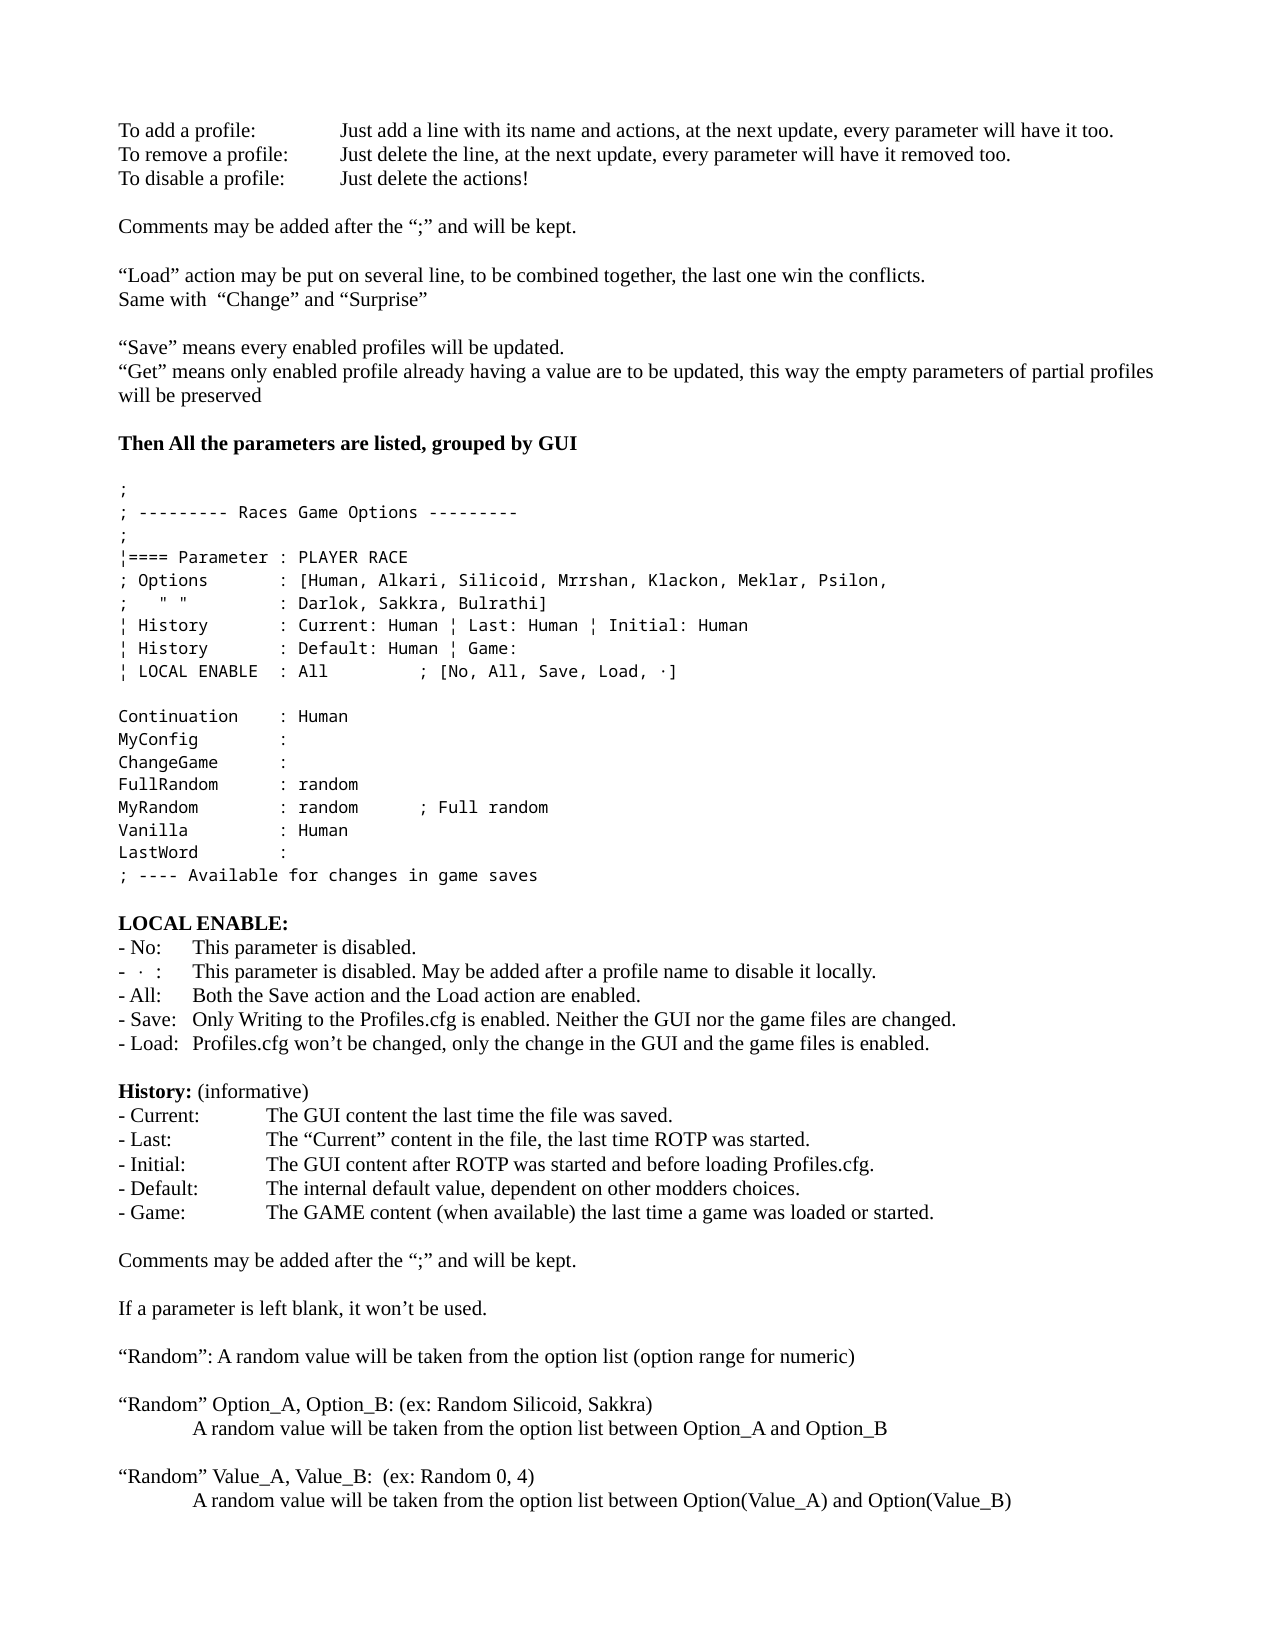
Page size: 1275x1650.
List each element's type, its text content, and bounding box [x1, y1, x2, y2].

text - Current: The GUI content the last time the file was saved. [118, 1103, 1157, 1127]
text ¦ History : Default: Human ¦ Game: [118, 637, 1157, 659]
text ChangeGame : [118, 750, 1157, 773]
text - Load: Profiles.cfg won’t be changed, only the change in the GUI and the game files is enabled. [118, 1031, 1157, 1055]
text To remove a profile: Just delete the line, at the next update, every parameter will have it removed too. [118, 142, 1157, 166]
text FullRandom : random [118, 773, 1157, 796]
text Comments may be added after the “;” and will be kept. [118, 1248, 1157, 1272]
text A random value will be taken from the option list between Option_A and Option_B [118, 1416, 1157, 1440]
text MyConfig : [118, 727, 1157, 750]
text ¦ History : Current: Human ¦ Last: Human ¦ Initial: Human [118, 614, 1157, 637]
text To add a profile: Just add a line with its name and actions, at the next update, every parameter will have it too. [118, 118, 1157, 142]
text Then All the parameters are listed, grouped by GUI [118, 431, 1157, 455]
text “Random” Value_A, Value_B: (ex: Random 0, 4) [118, 1464, 1157, 1488]
text MyRandom : random ; Full random [118, 796, 1157, 818]
text To disable a profile: Just delete the actions! [118, 166, 1157, 190]
text History: (informative) [118, 1079, 1157, 1103]
text ; --------- Races Game Options --------- [118, 500, 1157, 523]
text ; ---- Available for changes in game saves [118, 864, 1157, 886]
text - Save: Only Writing to the Profiles.cfg is enabled. Neither the GUI nor the game files are changed. [118, 1007, 1157, 1031]
text “Get” means only enabled profile already having a value are to be updated, this way the empty parameters of partial profiles will be preserved [118, 359, 1157, 407]
text “Save” means every enabled profiles will be updated. [118, 335, 1157, 359]
text “Random”: A random value will be taken from the option list (option range for numeric) [118, 1344, 1157, 1368]
text ¦ LOCAL ENABLE : All ; [No, All, Save, Load, ·] [118, 659, 1157, 682]
text Same with “Change” and “Surprise” [118, 287, 1157, 311]
text If a parameter is left blank, it won’t be used. [118, 1296, 1157, 1320]
text Vanilla : Human [118, 818, 1157, 841]
text - · : This parameter is disabled. May be added after a profile name to disable it locally. [118, 959, 1157, 983]
text Continuation : Human [118, 705, 1157, 727]
text ; " " : Darlok, Sakkra, Bulrathi] [118, 591, 1157, 614]
text LastWord : [118, 841, 1157, 864]
text ; Options : [Human, Alkari, Silicoid, Mrrshan, Klackon, Meklar, Psilon, [118, 568, 1157, 591]
text - Last: The “Current” content in the file, the last time ROTP was started. [118, 1127, 1157, 1151]
text - Game: The GAME content (when available) the last time a game was loaded or started. [118, 1199, 1157, 1224]
text - All: Both the Save action and the Load action are enabled. [118, 983, 1157, 1007]
text ¦==== Parameter : PLAYER RACE [118, 546, 1157, 568]
text “Random” Option_A, Option_B: (ex: Random Silicoid, Sakkra) [118, 1392, 1157, 1416]
text Comments may be added after the “;” and will be kept. [118, 214, 1157, 238]
text ; [118, 523, 1157, 546]
text - No: This parameter is disabled. [118, 934, 1157, 959]
text A random value will be taken from the option list between Option(Value_A) and Option(Value_B) [118, 1488, 1157, 1512]
text - Default: The internal default value, dependent on other modders choices. [118, 1176, 1157, 1199]
text - Initial: The GUI content after ROTP was started and before loading Profiles.cfg. [118, 1151, 1157, 1176]
text ; [118, 478, 1157, 500]
text LOCAL ENABLE: [118, 911, 1157, 934]
text “Load” action may be put on several line, to be combined together, the last one win the conflicts. [118, 262, 1157, 287]
